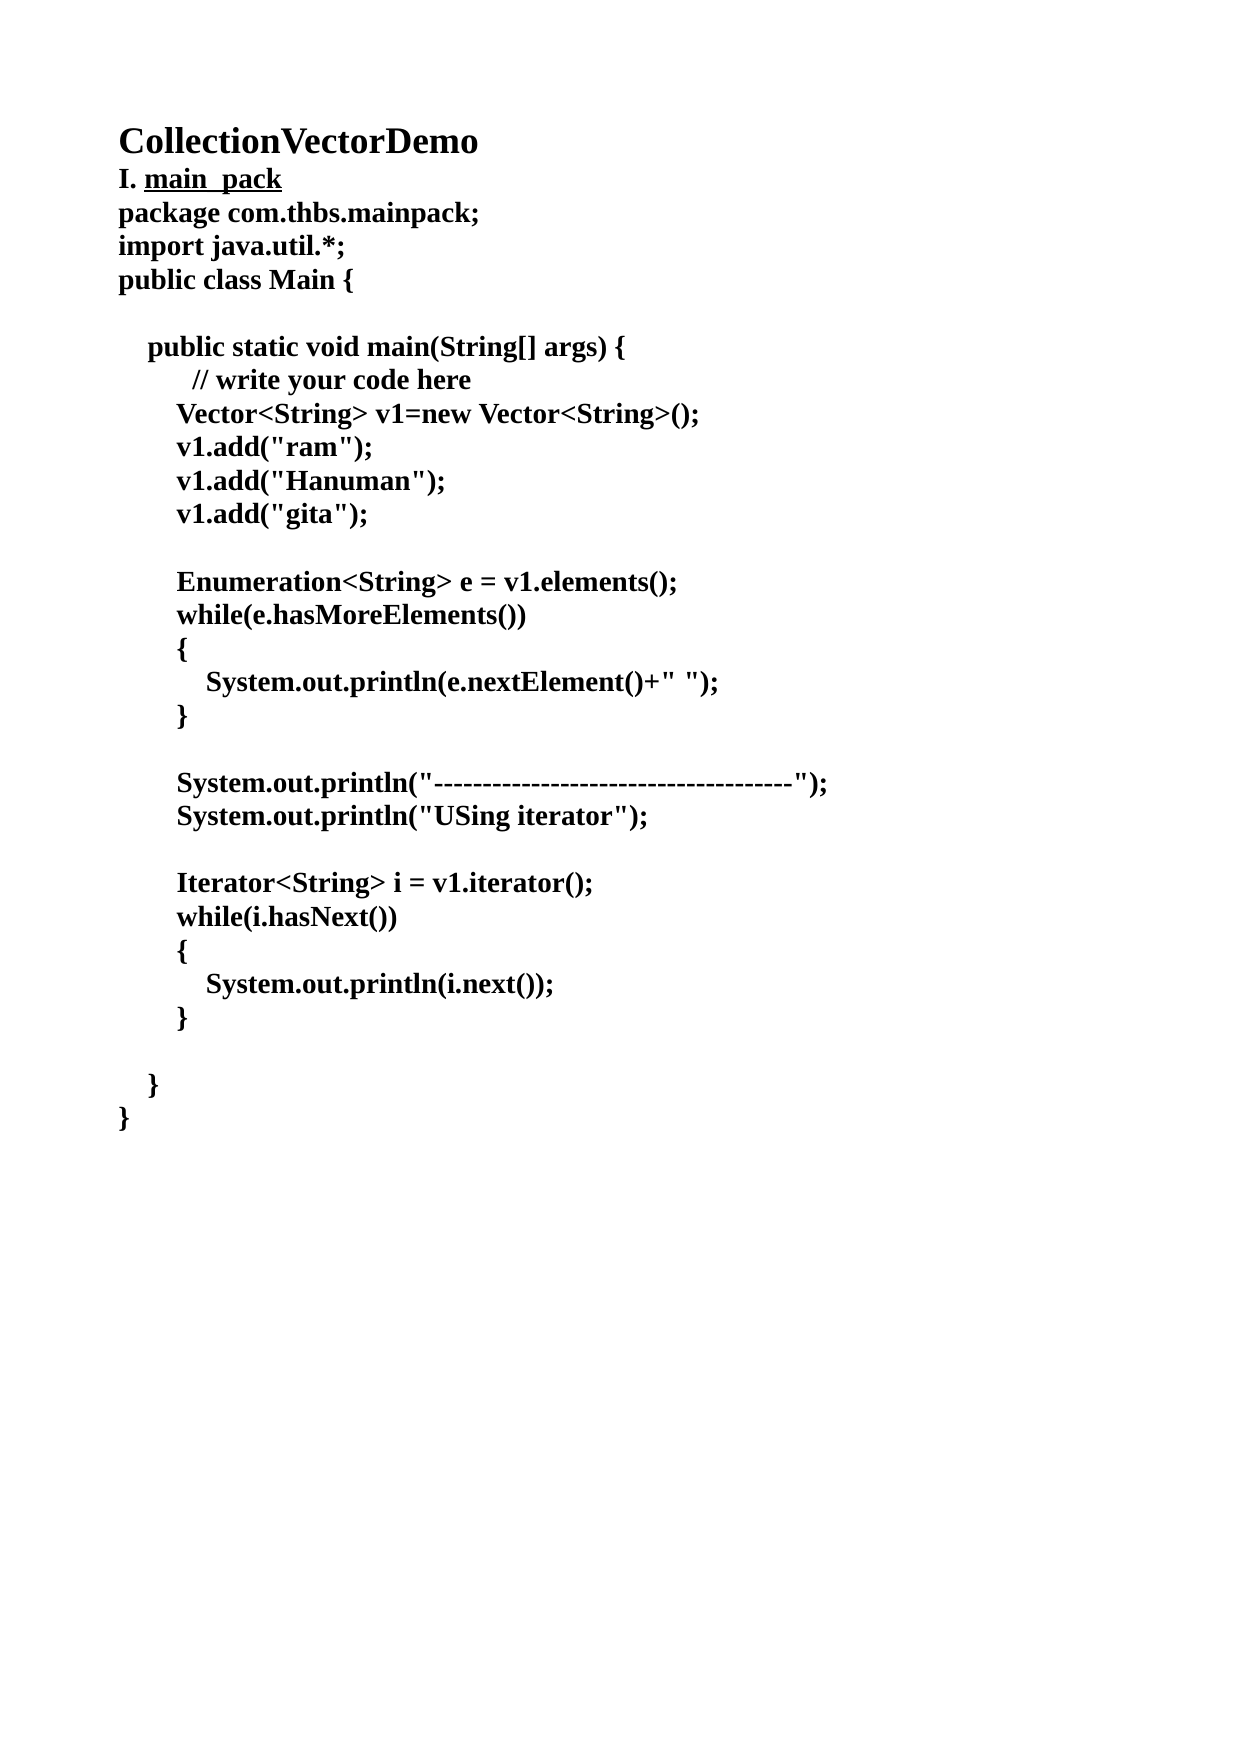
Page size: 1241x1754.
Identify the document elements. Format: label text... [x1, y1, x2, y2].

text package com.thbs.mainpack; [118, 195, 1122, 228]
text while(e.hasMoreElements()) [118, 597, 1122, 631]
text System.out.println(i.next()); [118, 966, 1122, 1000]
text // write your code here [118, 362, 1122, 396]
text System.out.println(e.nextElement()+" "); [118, 664, 1122, 698]
text CollectionVectorDemo [118, 118, 1122, 161]
text v1.add("Hanuman"); [118, 463, 1122, 497]
text { [118, 631, 1122, 664]
text } [118, 1067, 1122, 1100]
text public class Main { [118, 262, 1122, 295]
text System.out.println("USing iterator"); [118, 798, 1122, 832]
text v1.add("ram"); [118, 429, 1122, 463]
text Enumeration<String> e = v1.elements(); [118, 564, 1122, 597]
text import java.util.*; [118, 228, 1122, 262]
text public static void main(String[] args) { [118, 329, 1122, 362]
text System.out.println("-------------------------------------"); [118, 765, 1122, 798]
text I. main_pack [118, 161, 1122, 195]
text Vector<String> v1=new Vector<String>(); [118, 396, 1122, 429]
text } [118, 1000, 1122, 1033]
text Iterator<String> i = v1.iterator(); [118, 866, 1122, 899]
text while(i.hasNext()) [118, 899, 1122, 933]
text v1.add("gita"); [118, 497, 1122, 530]
text { [118, 933, 1122, 966]
text } [118, 1100, 1122, 1134]
text } [118, 698, 1122, 731]
